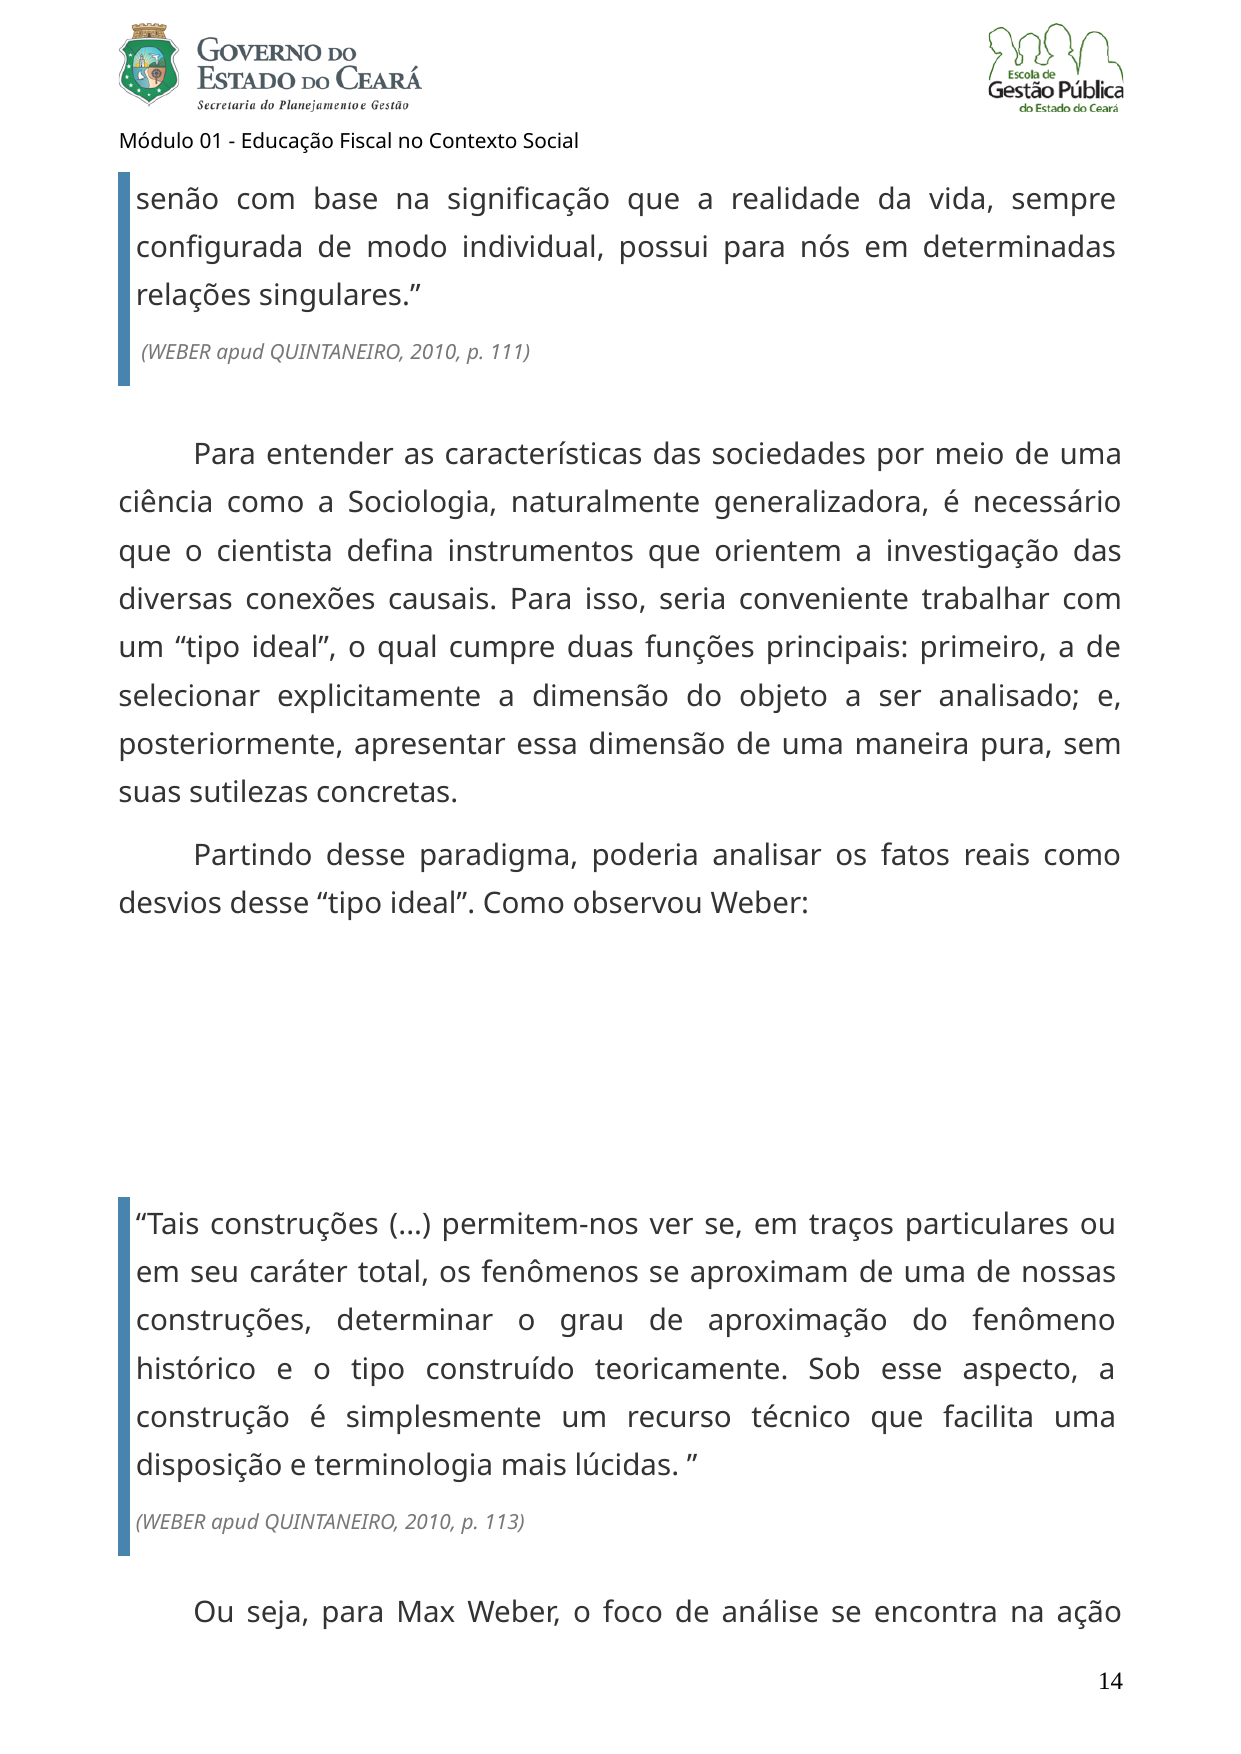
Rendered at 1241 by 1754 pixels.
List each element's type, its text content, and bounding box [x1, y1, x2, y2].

table_header [118, 172, 130, 386]
table_header [118, 1197, 130, 1556]
picture [118, 23, 1124, 112]
text Ou seja, para Max Weber, o foco de análise se encontra na ação [118, 1590, 1123, 1631]
table_header senão com base na significação que a realidade da vida, sempre configurada de modo individual, possui para nós em determinadas relações singulares.” (WEBER apud QUINTANEIRO, 2010, p. 111) [130, 172, 1123, 386]
text Partindo desse paradigma, poderia analisar os fatos reais como desvios desse “tipo ideal”. Como observou Weber: [118, 834, 1123, 922]
text Para entender as características das sociedades por meio de uma ciência como a Sociologia, naturalmente generalizadora, é necessário que o cientista defina instrumentos que orientem a investigação das diversas conexões causais. Para isso, seria conveniente trabalhar com um “tipo ideal”, o qual cumpre duas funções principais: primeiro, a de selecionar explicitamente a dimensão do objeto a ser analisado; e, posteriormente, apresentar essa dimensão de uma maneira pura, sem suas sutilezas concretas. [118, 433, 1123, 811]
table_header “Tais construções (...) permitem-nos ver se, em traços particulares ou em seu caráter total, os fenômenos se aproximam de uma de nossas construções, determinar o grau de aproximação do fenômeno histórico e o tipo construído teoricamente. Sob esse aspecto, a construção é simplesmente um recurso técnico que facilita uma disposição e terminologia mais lúcidas. ” (WEBER apud QUINTANEIRO, 2010, p. 113) [130, 1197, 1123, 1556]
